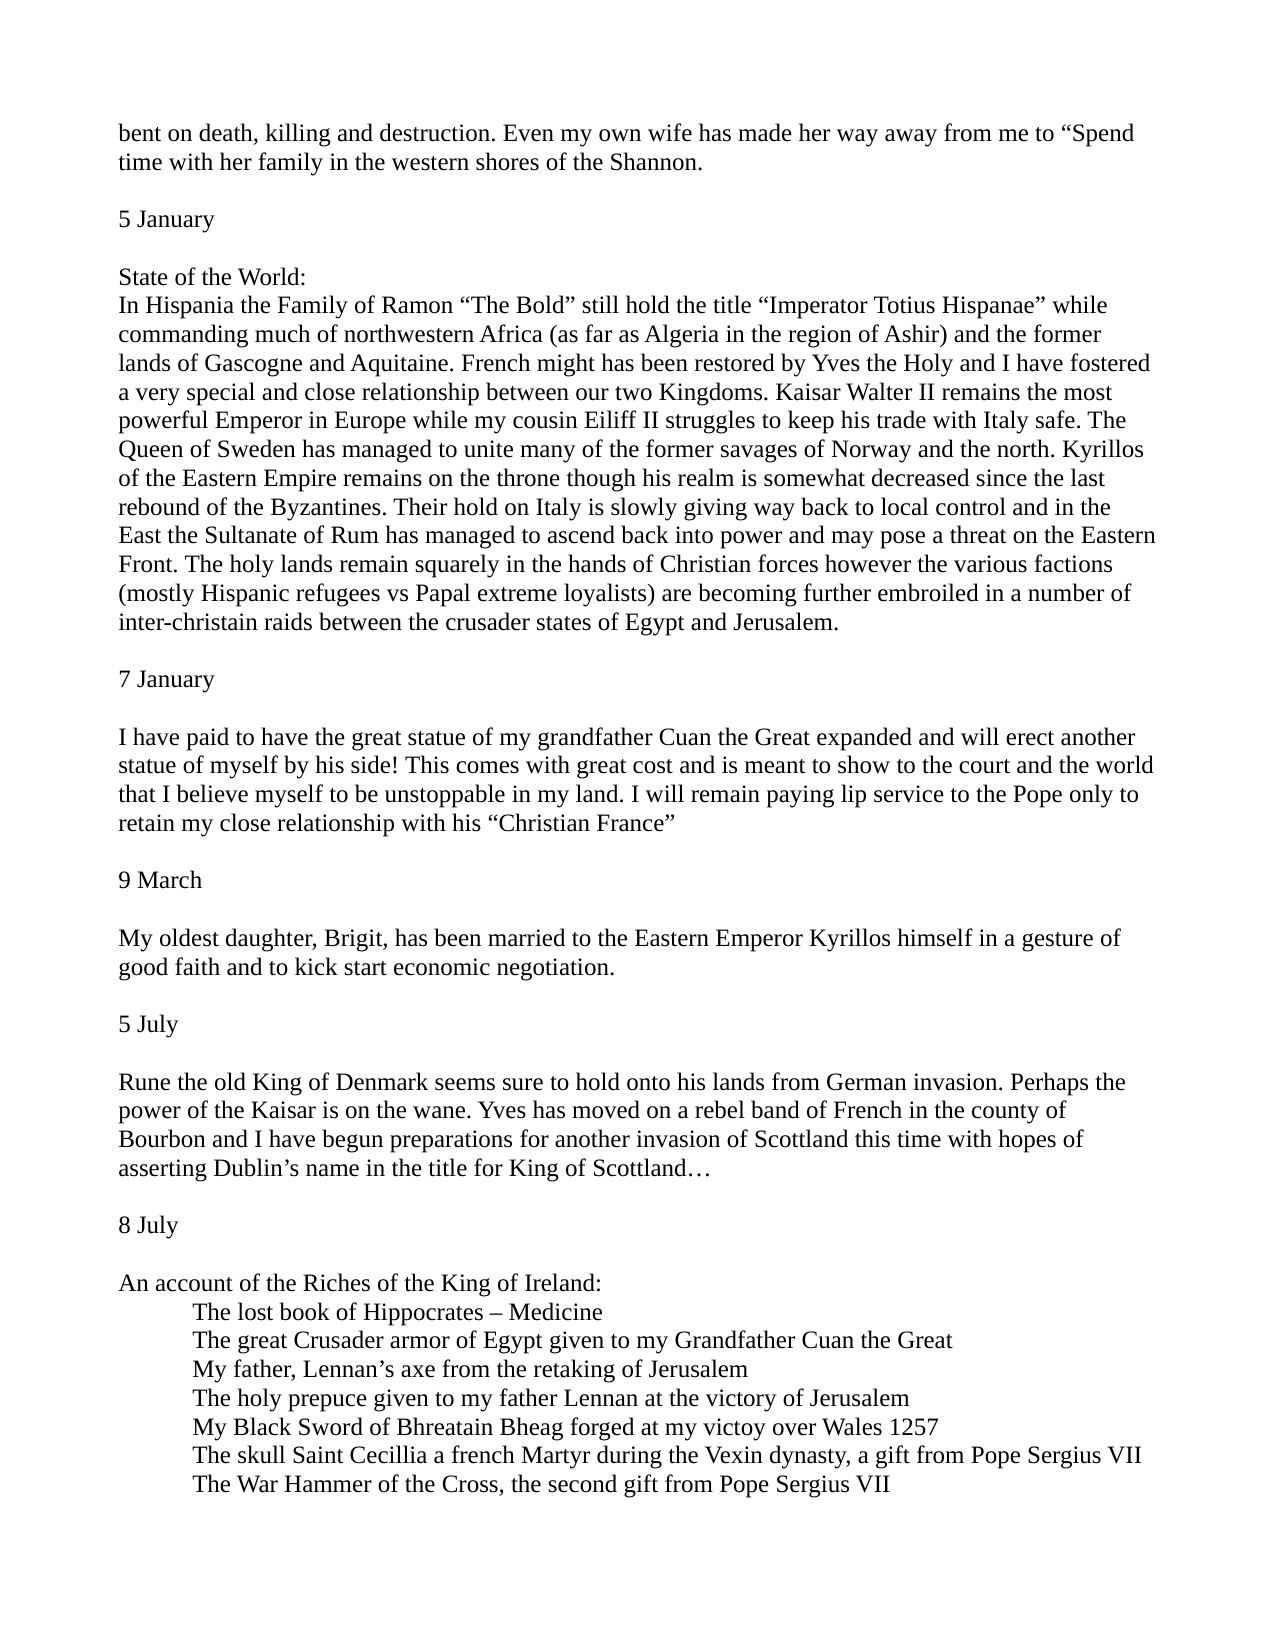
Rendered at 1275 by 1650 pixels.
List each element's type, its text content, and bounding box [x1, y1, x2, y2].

text An account of the Riches of the King of Ireland: [118, 1268, 1157, 1297]
text I have paid to have the great statue of my grandfather Cuan the Great expanded and will erect another statue of myself by his side! This comes with great cost and is meant to show to the court and the world that I believe myself to be unstoppable in my land. I will remain paying lip service to the Pope only to retain my close relationship with his “Christian France” [118, 722, 1157, 837]
text My father, Lennan’s axe from the retaking of Jerusalem [118, 1354, 1157, 1383]
text 5 January [118, 204, 1157, 233]
text bent on death, killing and destruction. Even my own wife has made her way away from me to “Spend time with her family in the western shores of the Shannon. [118, 118, 1157, 176]
text The lost book of Hippocrates – Medicine [118, 1297, 1157, 1326]
text 7 January [118, 664, 1157, 693]
text 8 July [118, 1211, 1157, 1239]
text 5 July [118, 1009, 1157, 1038]
text Rune the old King of Denmark seems sure to hold onto his lands from German invasion. Perhaps the power of the Kaisar is on the wane. Yves has moved on a rebel band of French in the county of Bourbon and I have begun preparations for another invasion of Scottland this time with hopes of asserting Dublin’s name in the title for King of Scottland… [118, 1067, 1157, 1182]
text The great Crusader armor of Egypt given to my Grandfather Cuan the Great [118, 1326, 1157, 1354]
text In Hispania the Family of Ramon “The Bold” still hold the title “Imperator Totius Hispanae” while commanding much of northwestern Africa (as far as Algeria in the region of Ashir) and the former lands of Gascogne and Aquitaine. French might has been restored by Yves the Holy and I have fostered a very special and close relationship between our two Kingdoms. Kaisar Walter II remains the most powerful Emperor in Europe while my cousin Eiliff II struggles to keep his trade with Italy safe. The Queen of Sweden has managed to unite many of the former savages of Norway and the north. Kyrillos of the Eastern Empire remains on the throne though his realm is somewhat decreased since the last rebound of the Byzantines. Their hold on Italy is slowly giving way back to local control and in the East the Sultanate of Rum has managed to ascend back into power and may pose a threat on the Eastern Front. The holy lands remain squarely in the hands of Christian forces however the various factions (mostly Hispanic refugees vs Papal extreme loyalists) are becoming further embroiled in a number of inter-christain raids between the crusader states of Egypt and Jerusalem. [118, 291, 1157, 636]
text The holy prepuce given to my father Lennan at the victory of Jerusalem [118, 1383, 1157, 1412]
text My oldest daughter, Brigit, has been married to the Eastern Emperor Kyrillos himself in a gesture of good faith and to kick start economic negotiation. [118, 923, 1157, 981]
text My Black Sword of Bhreatain Bheag forged at my victoy over Wales 1257 [118, 1412, 1157, 1441]
text 9 March [118, 866, 1157, 894]
text The War Hammer of the Cross, the second gift from Pope Sergius VII [118, 1469, 1157, 1498]
text The skull Saint Cecillia a french Martyr during the Vexin dynasty, a gift from Pope Sergius VII [118, 1441, 1157, 1469]
text State of the World: [118, 262, 1157, 291]
